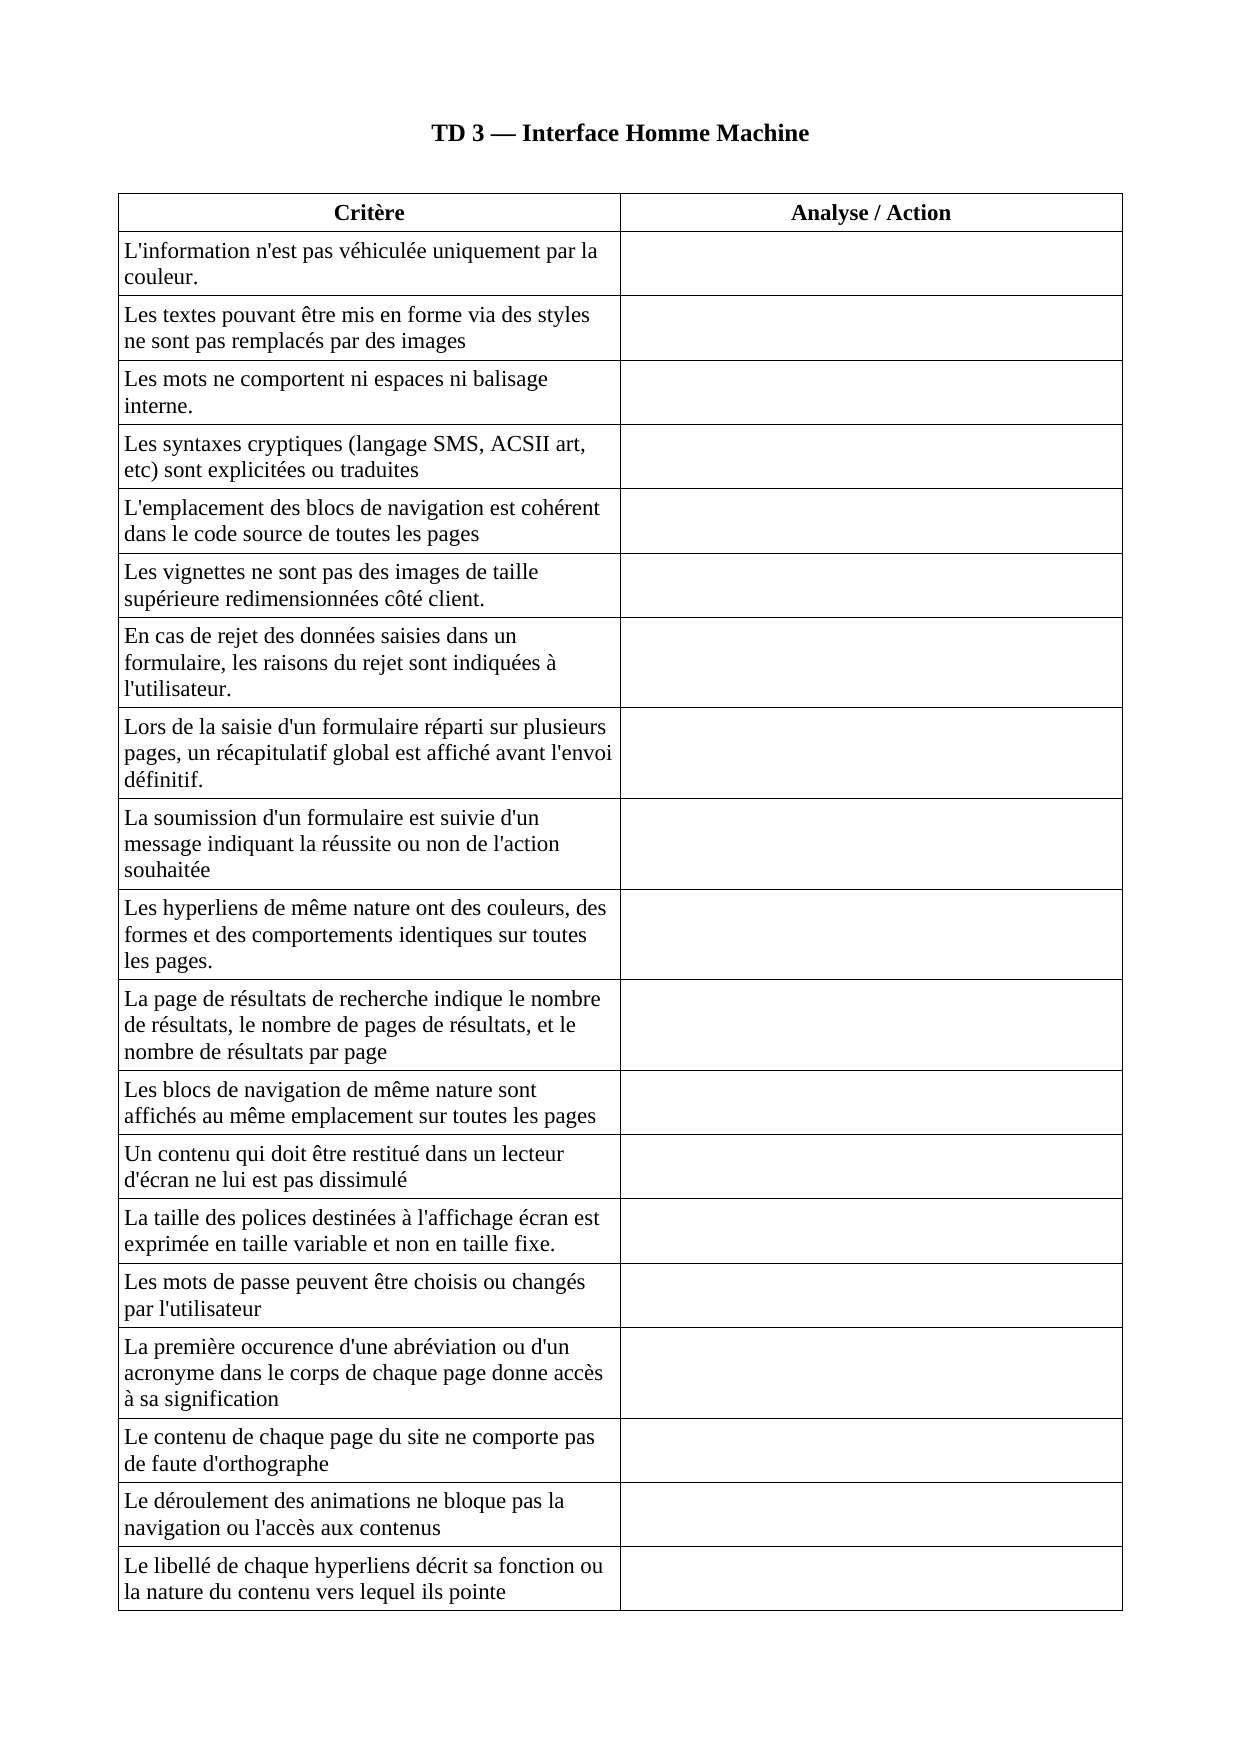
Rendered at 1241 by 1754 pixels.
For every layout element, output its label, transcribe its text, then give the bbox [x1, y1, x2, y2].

table_cell En cas de rejet des données saisies dans un formulaire, les raisons du rejet sont indiquées à l'utilisateur. [119, 618, 620, 707]
table_cell [621, 554, 1122, 617]
table_header Critère [119, 194, 620, 231]
table_cell [621, 1328, 1122, 1417]
table_cell Un contenu qui doit être restitué dans un lecteur d'écran ne lui est pas dissimulé [119, 1135, 620, 1198]
table_cell Les mots de passe peuvent être choisis ou changés par l'utilisateur [119, 1264, 620, 1327]
table_header Analyse / Action [621, 194, 1122, 231]
table_cell [621, 1419, 1122, 1482]
table_cell [621, 799, 1122, 888]
table_cell [621, 1264, 1122, 1327]
table_cell La page de résultats de recherche indique le nombre de résultats, le nombre de pages de résultats, et le nombre de résultats par page [119, 980, 620, 1070]
table_cell [621, 1547, 1122, 1610]
table_cell [621, 361, 1122, 424]
table_cell Le déroulement des animations ne bloque pas la navigation ou l'accès aux contenus [119, 1483, 620, 1546]
table_cell [621, 425, 1122, 488]
table_cell Les vignettes ne sont pas des images de taille supérieure redimensionnées côté client. [119, 554, 620, 617]
table_cell Les mots ne comportent ni espaces ni balisage interne. [119, 361, 620, 424]
table_cell [621, 296, 1122, 359]
table_cell [621, 980, 1122, 1070]
table_cell [621, 1071, 1122, 1134]
table_cell [621, 618, 1122, 707]
table_cell Les textes pouvant être mis en forme via des styles ne sont pas remplacés par des images [119, 296, 620, 359]
table_cell [621, 232, 1122, 295]
table_cell L'emplacement des blocs de navigation est cohérent dans le code source de toutes les pages [119, 489, 620, 552]
table_cell L'information n'est pas véhiculée uniquement par la couleur. [119, 232, 620, 295]
table_cell [621, 890, 1122, 979]
table_cell Le libellé de chaque hyperliens décrit sa fonction ou la nature du contenu vers lequel ils pointe [119, 1547, 620, 1610]
table_cell Les syntaxes cryptiques (langage SMS, ACSII art, etc) sont explicitées ou traduites [119, 425, 620, 488]
table_cell Le contenu de chaque page du site ne comporte pas de faute d'orthographe [119, 1419, 620, 1482]
table_cell Lors de la saisie d'un formulaire réparti sur plusieurs pages, un récapitulatif global est affiché avant l'envoi définitif. [119, 708, 620, 798]
table_cell La soumission d'un formulaire est suivie d'un message indiquant la réussite ou non de l'action souhaitée [119, 799, 620, 888]
table_cell [621, 1199, 1122, 1263]
table_cell [621, 1135, 1122, 1198]
table_cell La taille des polices destinées à l'affichage écran est exprimée en taille variable et non en taille fixe. [119, 1199, 620, 1263]
table_cell Les blocs de navigation de même nature sont affichés au même emplacement sur toutes les pages [119, 1071, 620, 1134]
table_cell [621, 708, 1122, 798]
table_cell La première occurence d'une abréviation ou d'un acronyme dans le corps de chaque page donne accès à sa signification [119, 1328, 620, 1417]
table_cell [621, 489, 1122, 552]
table_cell [621, 1483, 1122, 1546]
table_cell Les hyperliens de même nature ont des couleurs, des formes et des comportements identiques sur toutes les pages. [119, 890, 620, 979]
